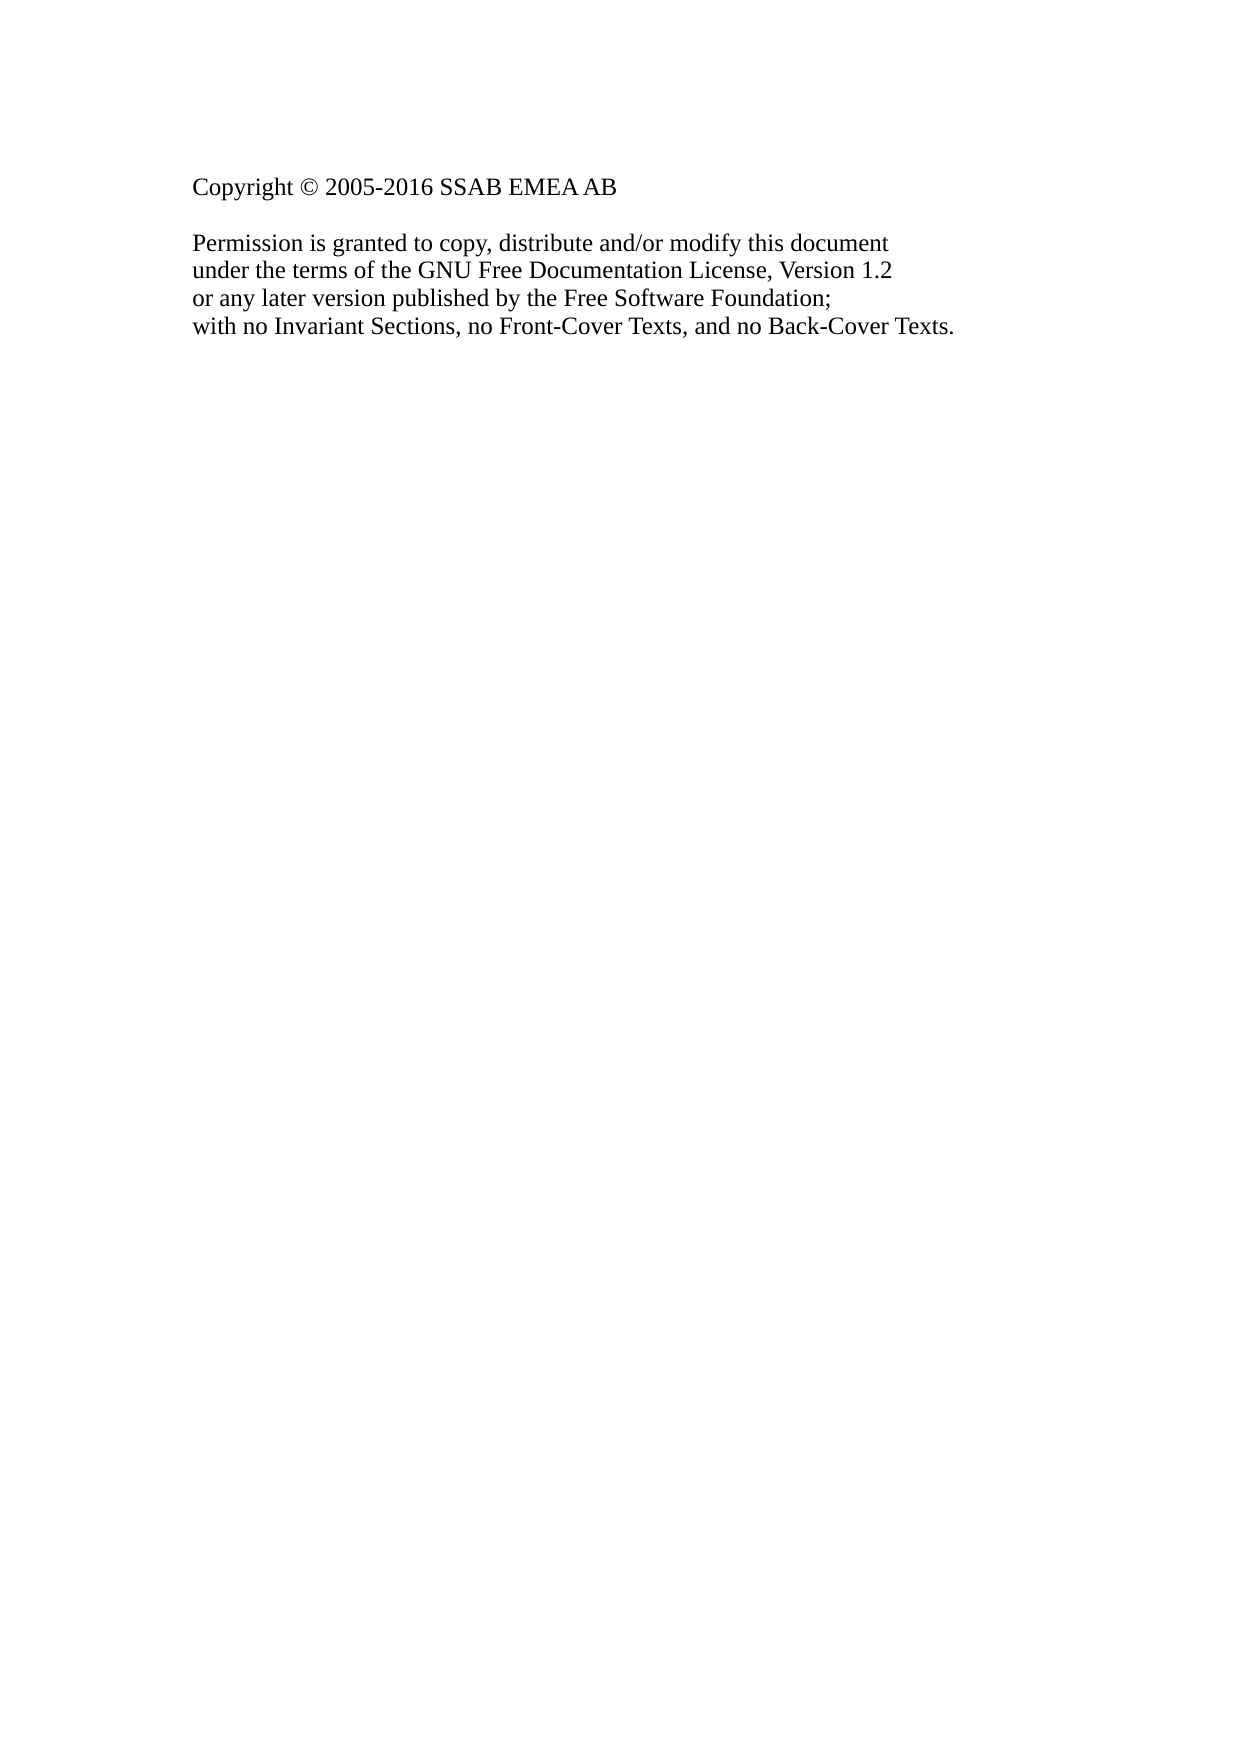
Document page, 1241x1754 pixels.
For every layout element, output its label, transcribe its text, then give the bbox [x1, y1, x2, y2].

text under the terms of the GNU Free Documentation License, Version 1.2 [118, 257, 1122, 284]
text or any later version published by the Free Software Foundation; [118, 284, 1122, 312]
text with no Invariant Sections, no Front-Cover Texts, and no Back-Cover Texts. [118, 312, 1122, 340]
text Copyright © 2005-2016 SSAB EMEA AB [118, 173, 1122, 201]
text Permission is granted to copy, distribute and/or modify this document [118, 229, 1122, 257]
